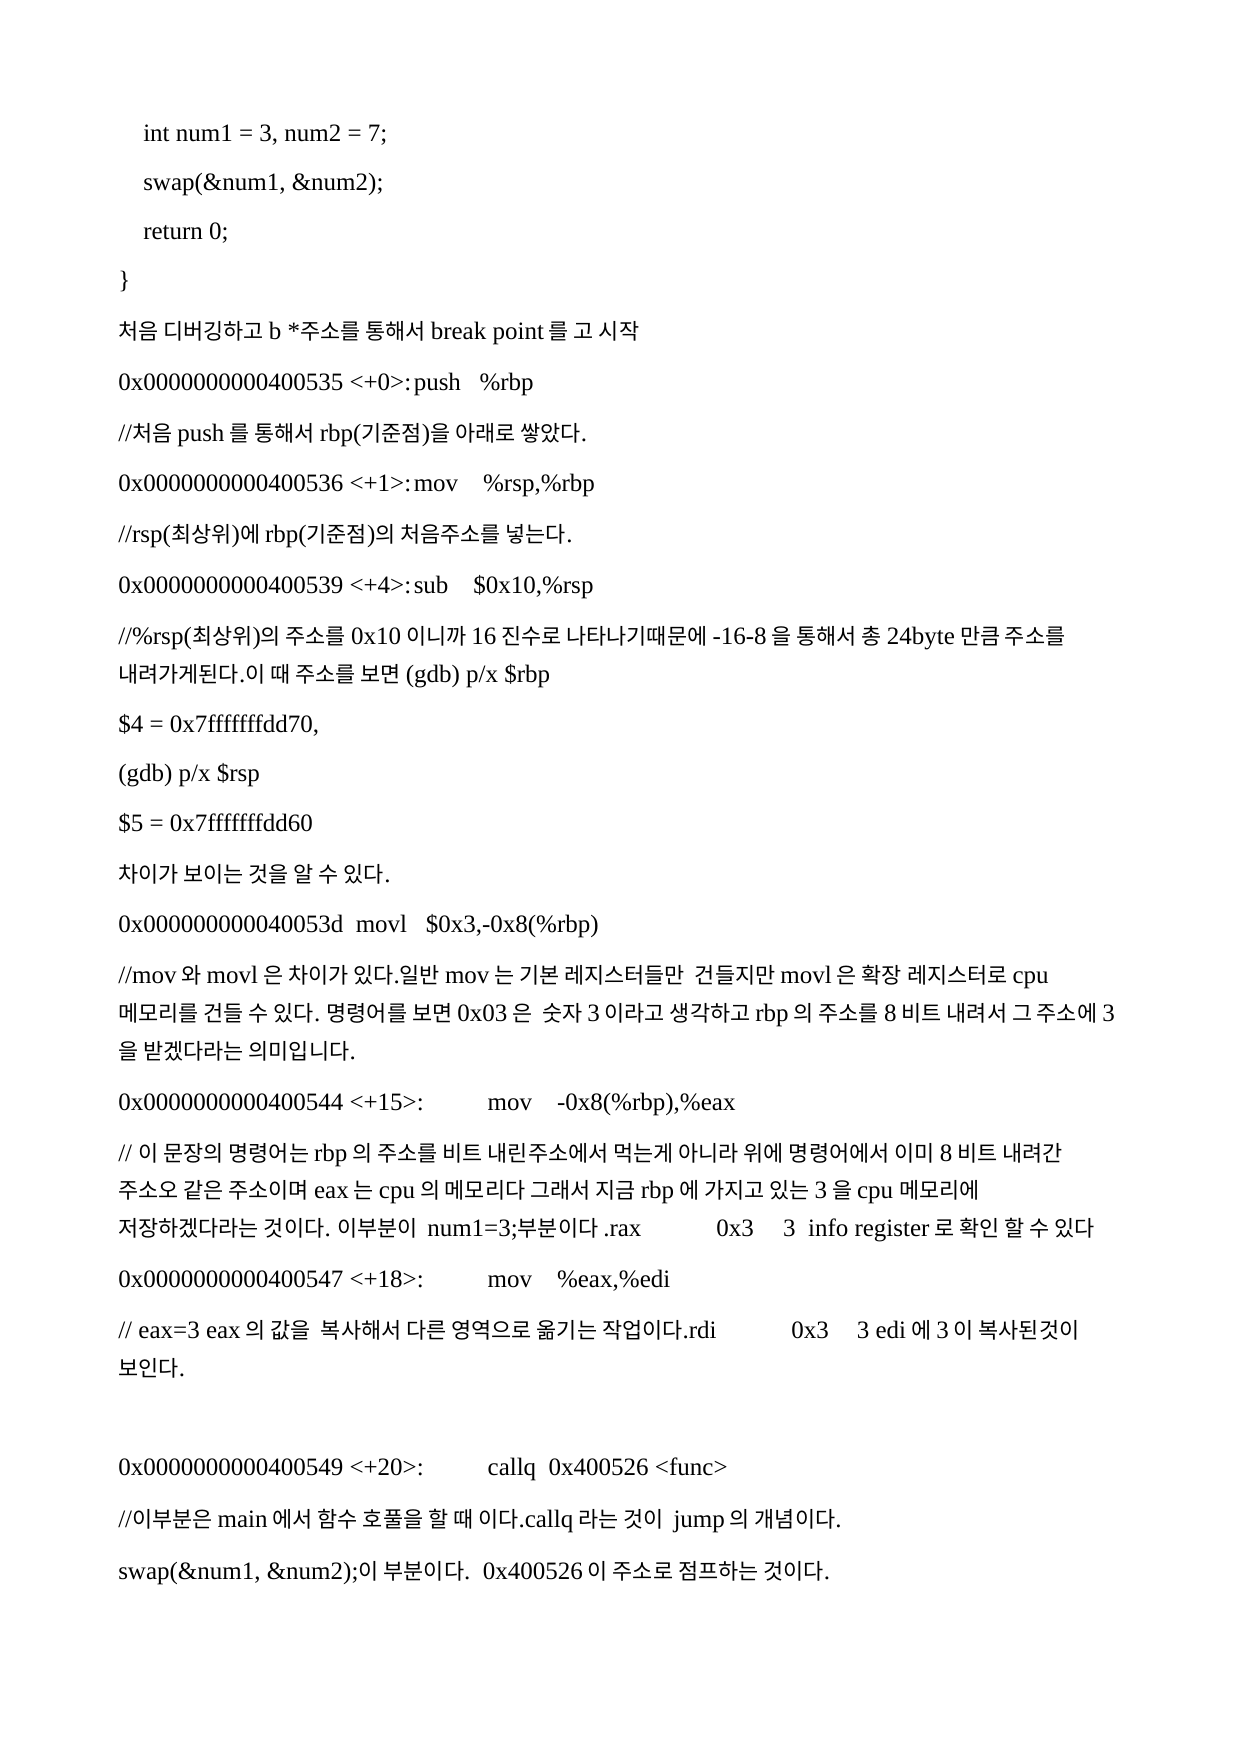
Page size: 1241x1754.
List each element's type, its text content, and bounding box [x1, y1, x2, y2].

text $4 = 0x7fffffffdd70, [118, 709, 1122, 738]
text $5 = 0x7fffffffdd60 [118, 808, 1122, 836]
text //%rsp(최상위)의 주소를 0x10이니까 16진수로 나타나기때문에 -16-8을 통해서 총 24byte만큼 주소를 내려가게된다.이 때 주소를 보면 (gdb) p/x $rbp [118, 619, 1122, 689]
text swap(&num1, &num2); [118, 167, 1122, 196]
text //이부분은 main에서 함수 호풀을 할 때 이다.callq라는 것이 jump의 개념이다. [118, 1502, 1122, 1533]
text //mov와 movl은 차이가 있다.일반 mov는 기본 레지스터들만 건들지만 movl은 확장 레지스터로 cpu 메모리를 건들 수 있다. 명령어를 보면 0x03은 숫자 3이라고 생각하고 rbp의 주소를 8비트 내려서 그 주소에 3을 받겠다라는 의미입니다. [118, 958, 1122, 1066]
text } [118, 265, 1122, 294]
text (gdb) p/x $rsp [118, 758, 1122, 787]
text //처음 push를 통해서 rbp(기준점)을 아래로 쌓았다. [118, 416, 1122, 448]
text 0x0000000000400549 <+20>: callq 0x400526 <func> [118, 1452, 1122, 1481]
text 차이가 보이는 것을 알 수 있다. [118, 857, 1122, 888]
text 0x0000000000400547 <+18>: mov %eax,%edi [118, 1264, 1122, 1293]
text 0x000000000040053d movl $0x3,-0x8(%rbp) [118, 909, 1122, 938]
text int num1 = 3, num2 = 7; [118, 118, 1122, 147]
text return 0; [118, 216, 1122, 245]
text 0x0000000000400535 <+0>: push %rbp [118, 367, 1122, 396]
text 0x0000000000400544 <+15>: mov -0x8(%rbp),%eax [118, 1087, 1122, 1115]
text swap(&num1, &num2);이 부분이다. 0x400526이 주소로 점프하는 것이다. [118, 1554, 1122, 1586]
text 0x0000000000400539 <+4>: sub $0x10,%rsp [118, 570, 1122, 599]
text 처음 디버깅하고 b *주소를 통해서 break point를 고 시작 [118, 314, 1122, 346]
text //rsp(최상위)에 rbp(기준점)의 처음주소를 넣는다. [118, 517, 1122, 549]
text 0x0000000000400536 <+1>: mov %rsp,%rbp [118, 468, 1122, 497]
text // eax=3 eax의 값을 복사해서 다른 영역으로 옮기는 작업이다.rdi 0x3 3 edi에 3이 복사된것이 보인다. [118, 1313, 1122, 1383]
text // 이 문장의 명령어는 rbp의 주소를 비트 내린주소에서 먹는게 아니라 위에 명령어에서 이미 8비트 내려간 주소오 같은 주소이며 eax는 cpu의 메모리다 그래서 지금 rbp에 가지고 있는 3을 cpu 메모리에 저장하겠다라는 것이다. 이부분이 num1=3;부분이다 .rax 0x3 3 info register로 확인 할 수 있다 [118, 1136, 1122, 1243]
